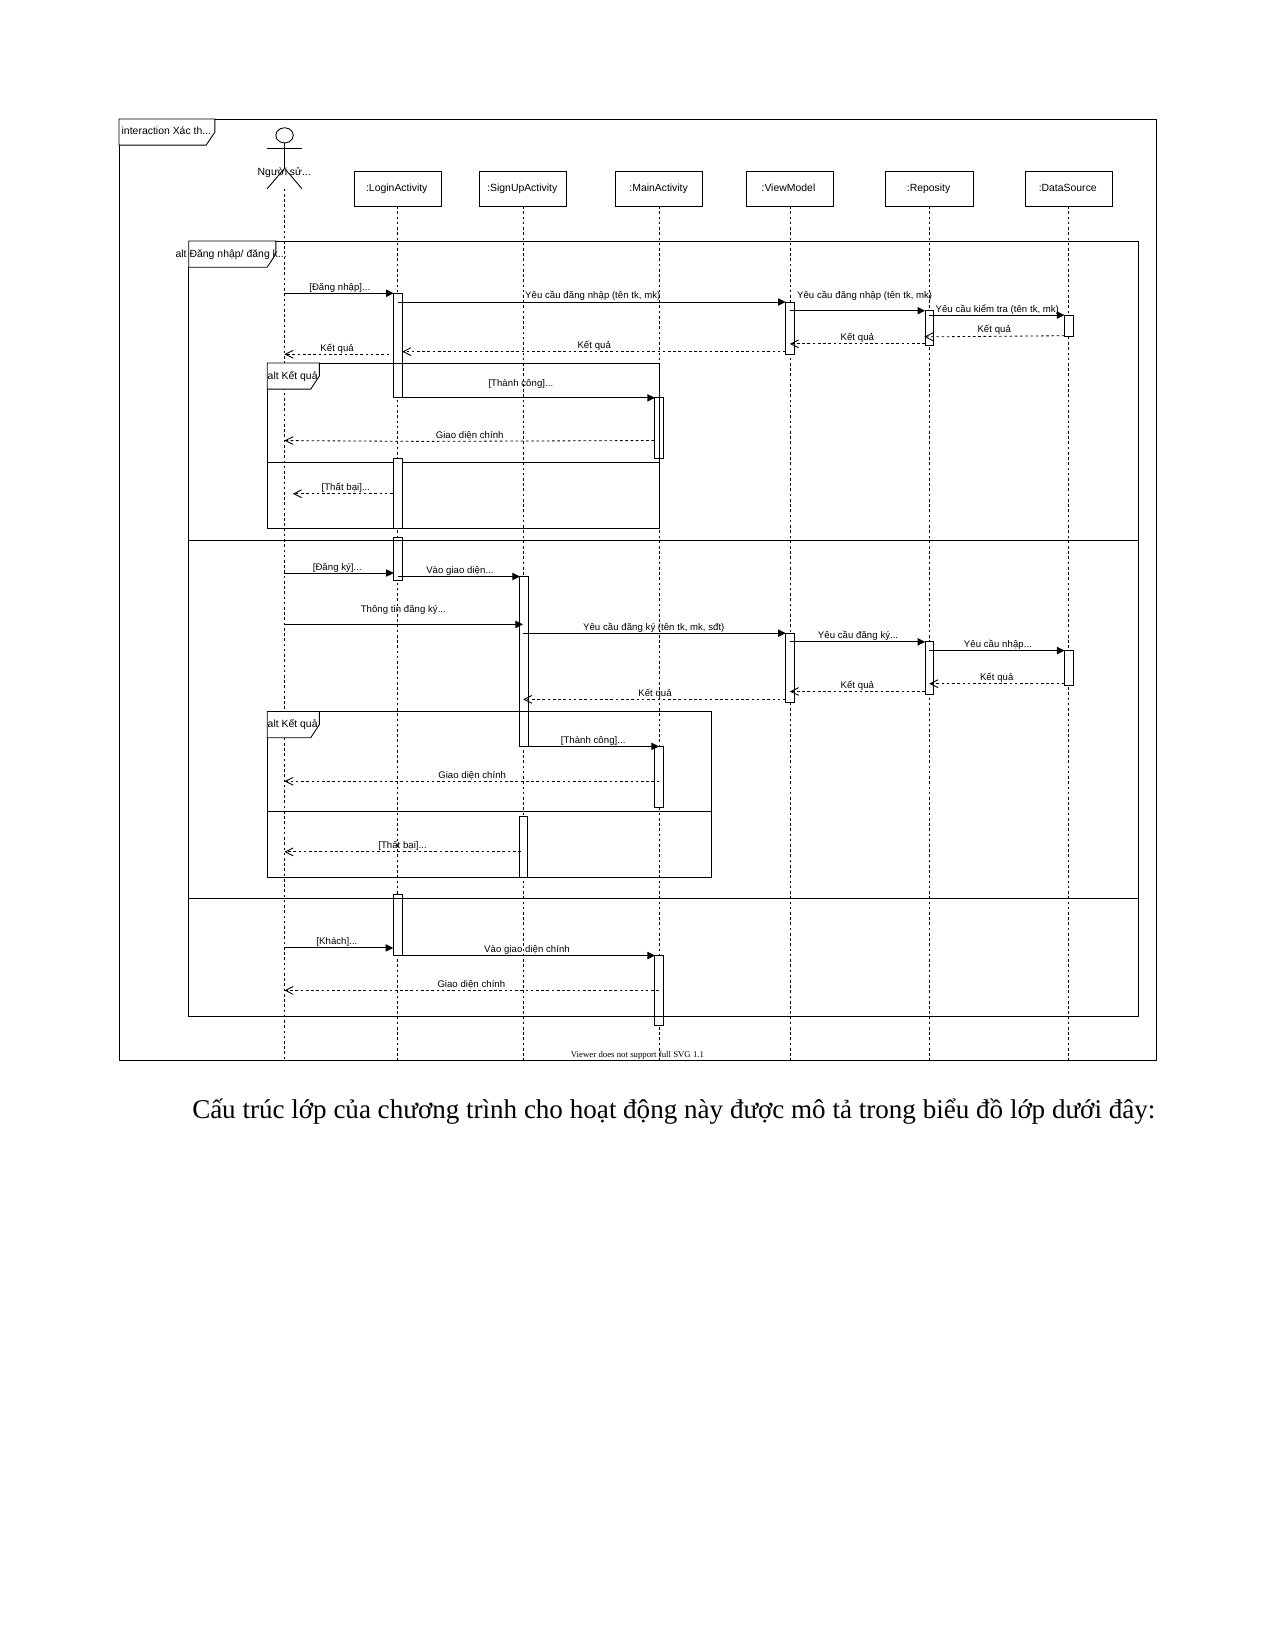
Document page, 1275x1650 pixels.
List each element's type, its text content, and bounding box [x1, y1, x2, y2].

text Cấu trúc lớp của chương trình cho hoạt động này được mô tả trong biểu đồ lớp dưới đây: [118, 1093, 1157, 1124]
